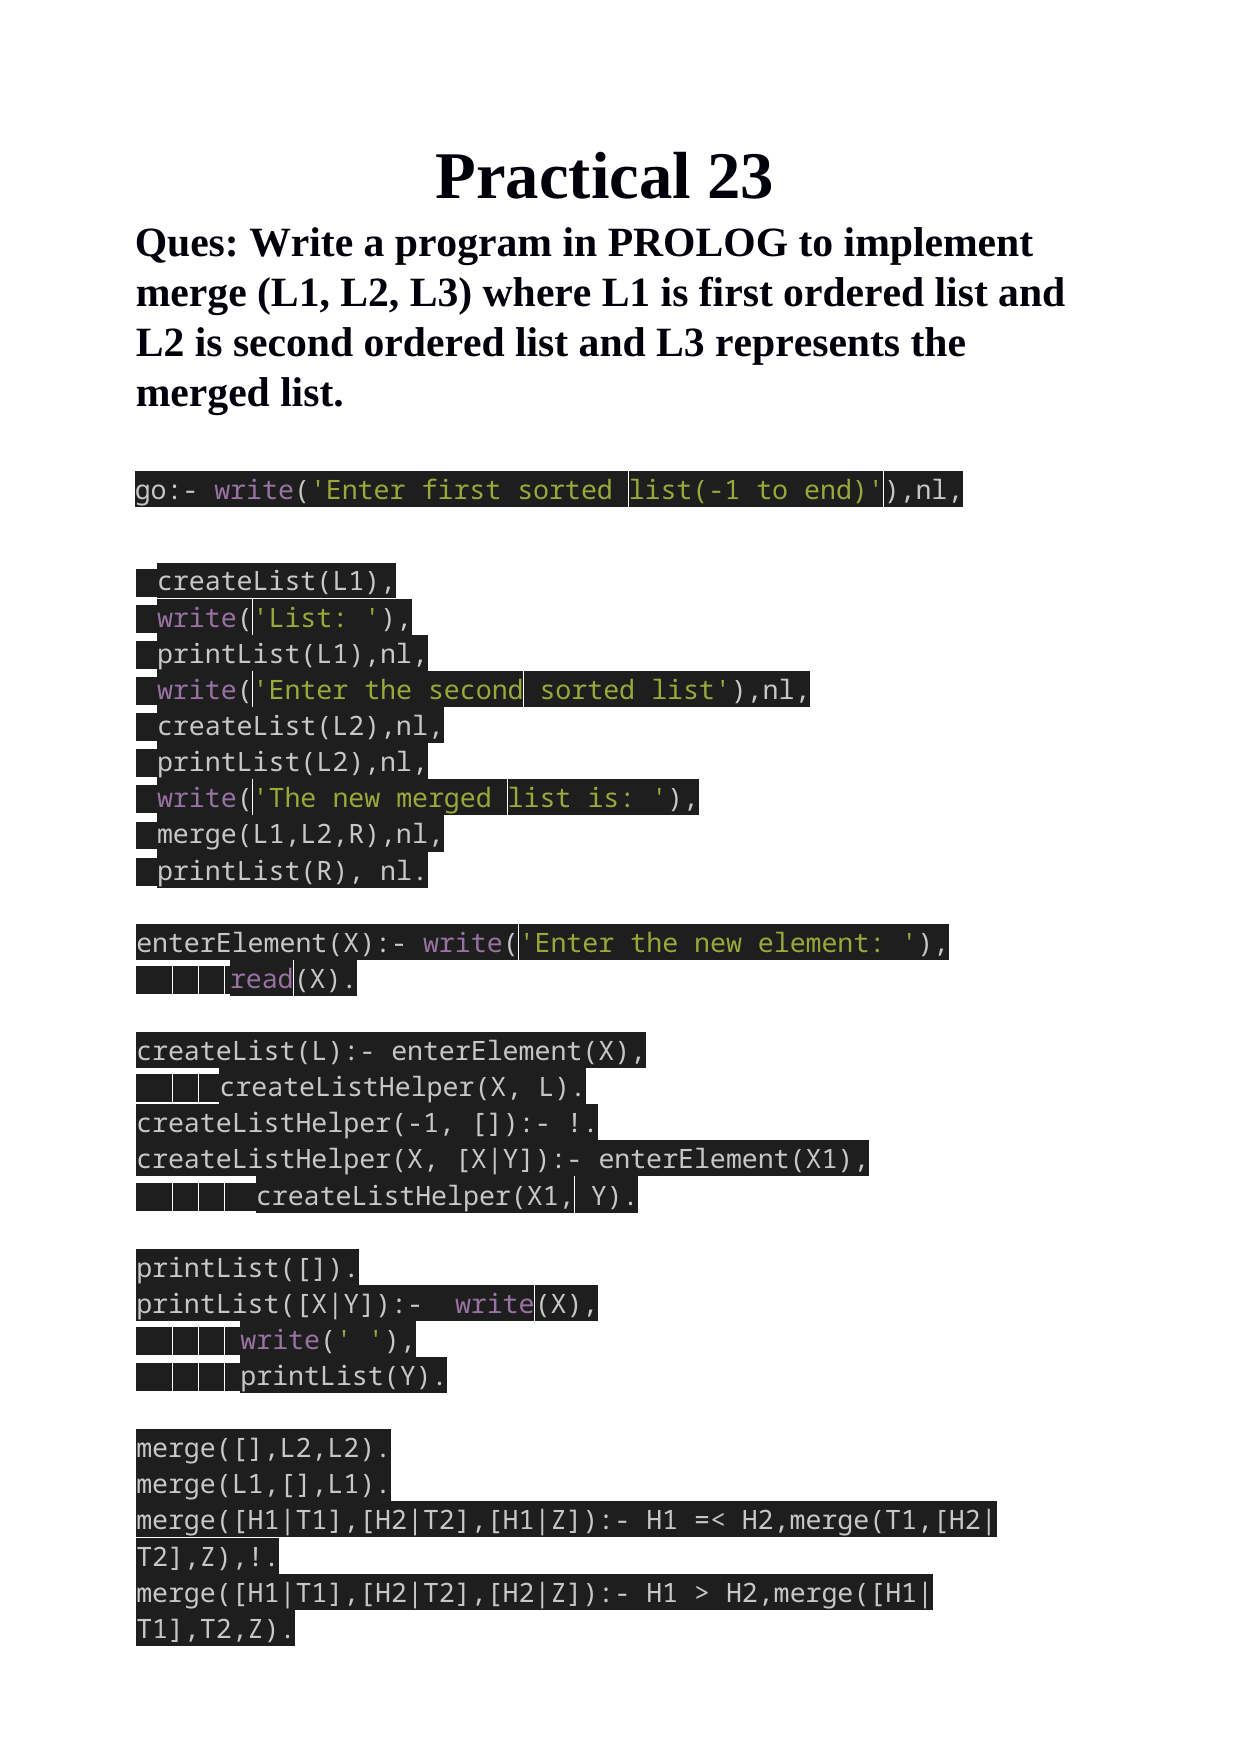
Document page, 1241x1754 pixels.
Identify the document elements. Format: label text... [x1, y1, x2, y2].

text createListHelper(X, L). [136, 1068, 1088, 1104]
text go:- write('Enter first sorted list(-1 to end)'),nl, [134, 471, 1088, 507]
text printList([X|Y]):- write(X), [136, 1285, 1088, 1321]
text write('Enter the second sorted list'),nl, [136, 671, 1088, 707]
text createList(L2),nl, [136, 707, 1088, 743]
text write('The new merged list is: '), [136, 779, 1088, 815]
text printList(R), nl. [136, 852, 1088, 888]
text enterElement(X):- write('Enter the new element: '), [136, 924, 1088, 960]
text Ques: Write a program in PROLOG to implement merge (L1, L2, L3) where L1 is first ordered list and L2 is second ordered list and L3 represents the merged list. [134, 218, 1088, 415]
text createListHelper(-1, []):- !. [136, 1104, 1088, 1140]
text printList(Y). [136, 1357, 1088, 1393]
text write('List: '), [136, 598, 1088, 635]
text createListHelper(X, [X|Y]):- enterElement(X1), [136, 1140, 1088, 1176]
text write(' '), [136, 1321, 1088, 1357]
text merge([H1|T1],[H2|T2],[H1|Z]):- H1 =< H2,merge(T1,[H2|T2],Z),!. [136, 1501, 1088, 1574]
text merge(L1,L2,R),nl, [136, 815, 1088, 852]
text read(X). [136, 960, 1088, 996]
text createList(L1), [136, 562, 1088, 598]
text merge([],L2,L2). [136, 1429, 1088, 1465]
text createListHelper(X1, Y). [136, 1176, 1088, 1213]
text printList(L2),nl, [136, 743, 1088, 779]
text merge([H1|T1],[H2|T2],[H2|Z]):- H1 > H2,merge([H1|T1],T2,Z). [136, 1574, 1088, 1646]
text printList([]). [136, 1248, 1088, 1285]
text merge(L1,[],L1). [136, 1465, 1088, 1501]
subtitle Practical 23 [136, 136, 1074, 212]
text printList(L1),nl, [136, 635, 1088, 671]
text createList(L):- enterElement(X), [136, 1032, 1088, 1068]
